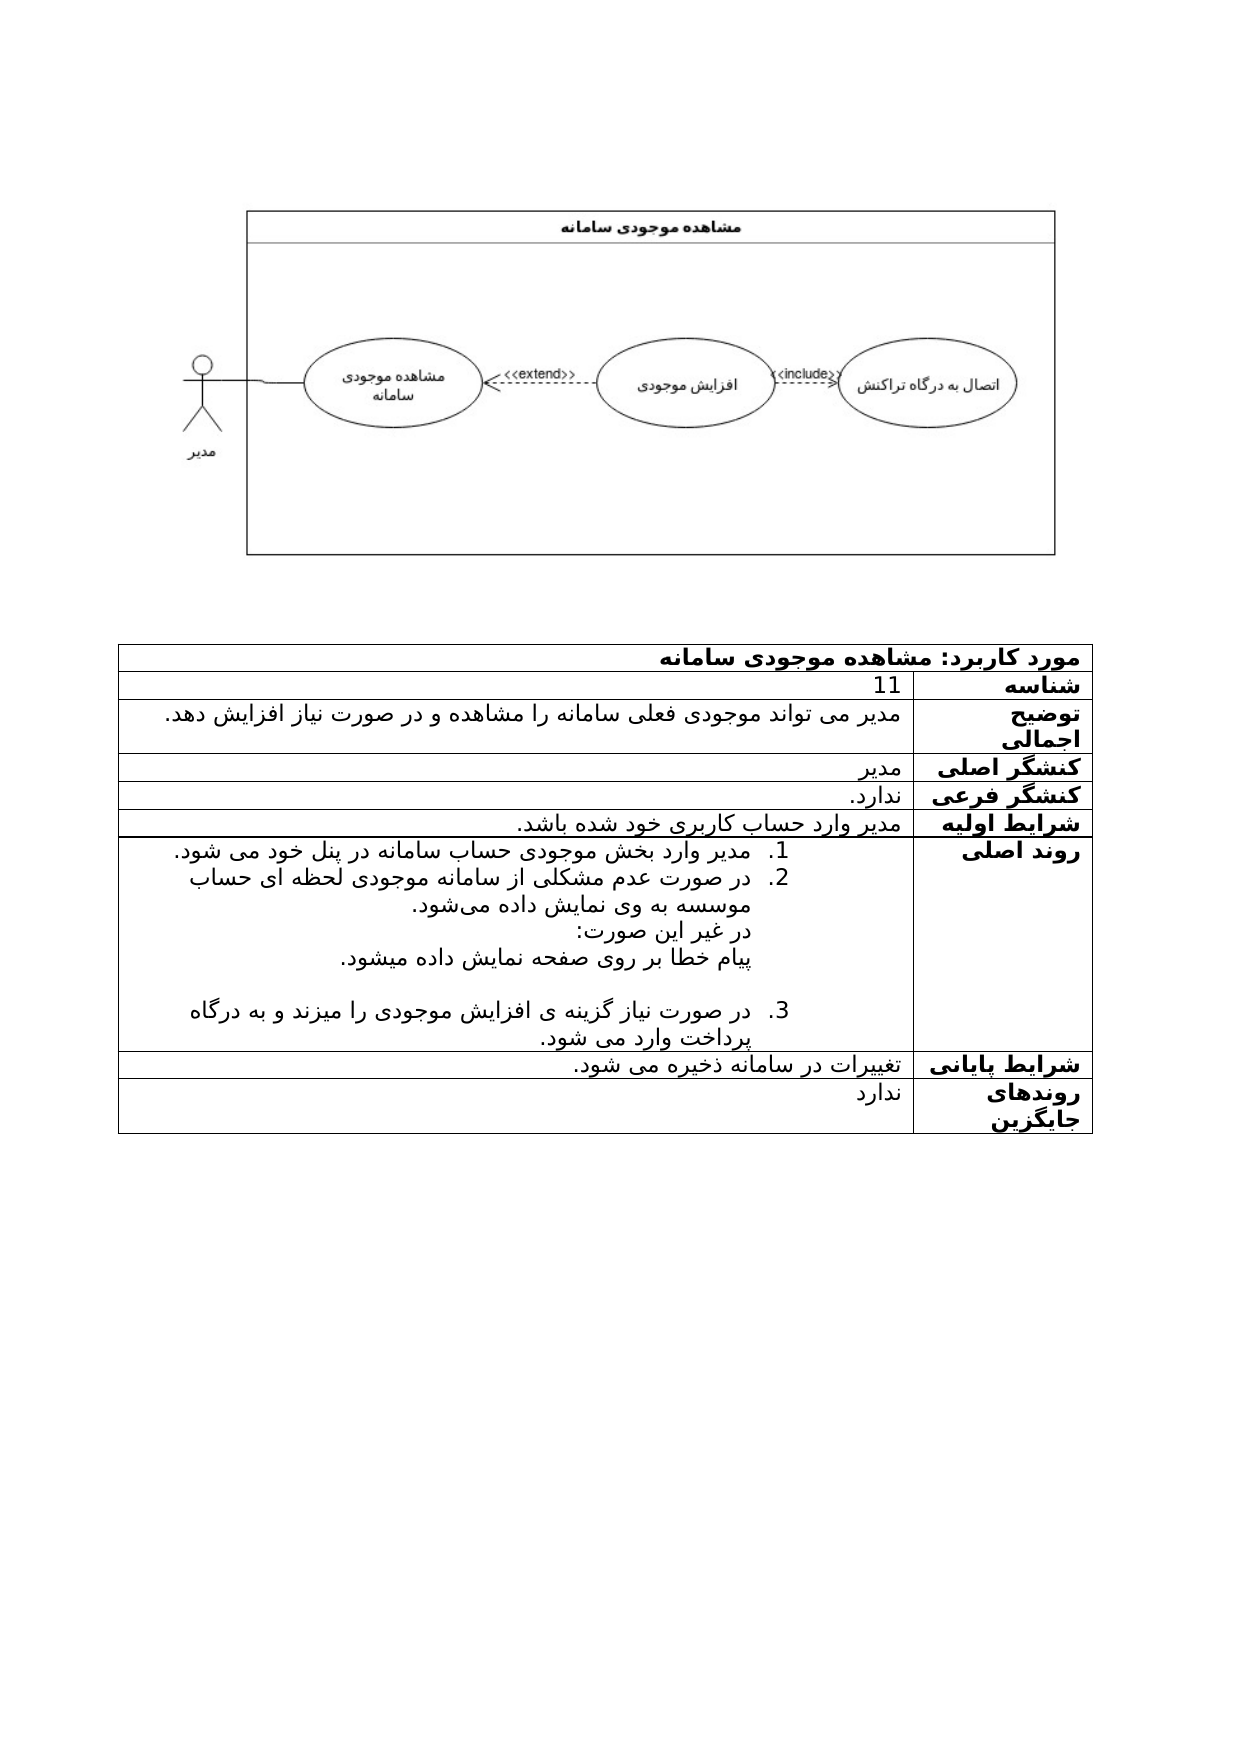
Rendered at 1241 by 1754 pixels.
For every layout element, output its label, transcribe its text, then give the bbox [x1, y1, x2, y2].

table_cell تغییرات در سامانه ذخیره می شود. [119, 1052, 913, 1078]
table_cell شناسه [914, 672, 1092, 699]
table_cell ندارد [119, 1079, 913, 1133]
table_cell مدیر می تواند موجودی فعلی سامانه را مشاهده و در صورت نیاز افزایش دهد. [119, 700, 913, 753]
table_cell روند اصلی [914, 838, 1092, 1051]
picture [118, 175, 1123, 586]
table_cell روندهای جایگزین [914, 1079, 1092, 1133]
table_header مورد کاربرد: مشاهده موجودی سامانه [119, 645, 1092, 671]
table_cell 11 [119, 672, 913, 699]
table_cell توضیح اجمالی [914, 700, 1092, 753]
table_cell ندارد. [119, 782, 913, 809]
table_cell کنشگر اصلی [914, 754, 1092, 781]
table_cell شرایط اولیه [914, 810, 1092, 836]
table_cell مدیر [119, 754, 913, 781]
table_cell شرایط پایانی [914, 1052, 1092, 1078]
table_cell مدیر وارد بخش موجودی حساب سامانه در پنل خود می شود. در صورت عدم مشکلی از سامانه موجودی لحظه ای حساب موسسه به وی نمایش داده می‌شود. در غیر این صورت: پیام خطا بر روی صفحه نمایش داده میشود. در صورت نیاز گزینه ی افزایش موجودی را میزند و به درگاه پرداخت وارد می شود. [119, 838, 913, 1051]
table_cell مدیر وارد حساب کاربری خود شده باشد. [119, 810, 913, 836]
table_cell کنشگر فرعی [914, 782, 1092, 809]
